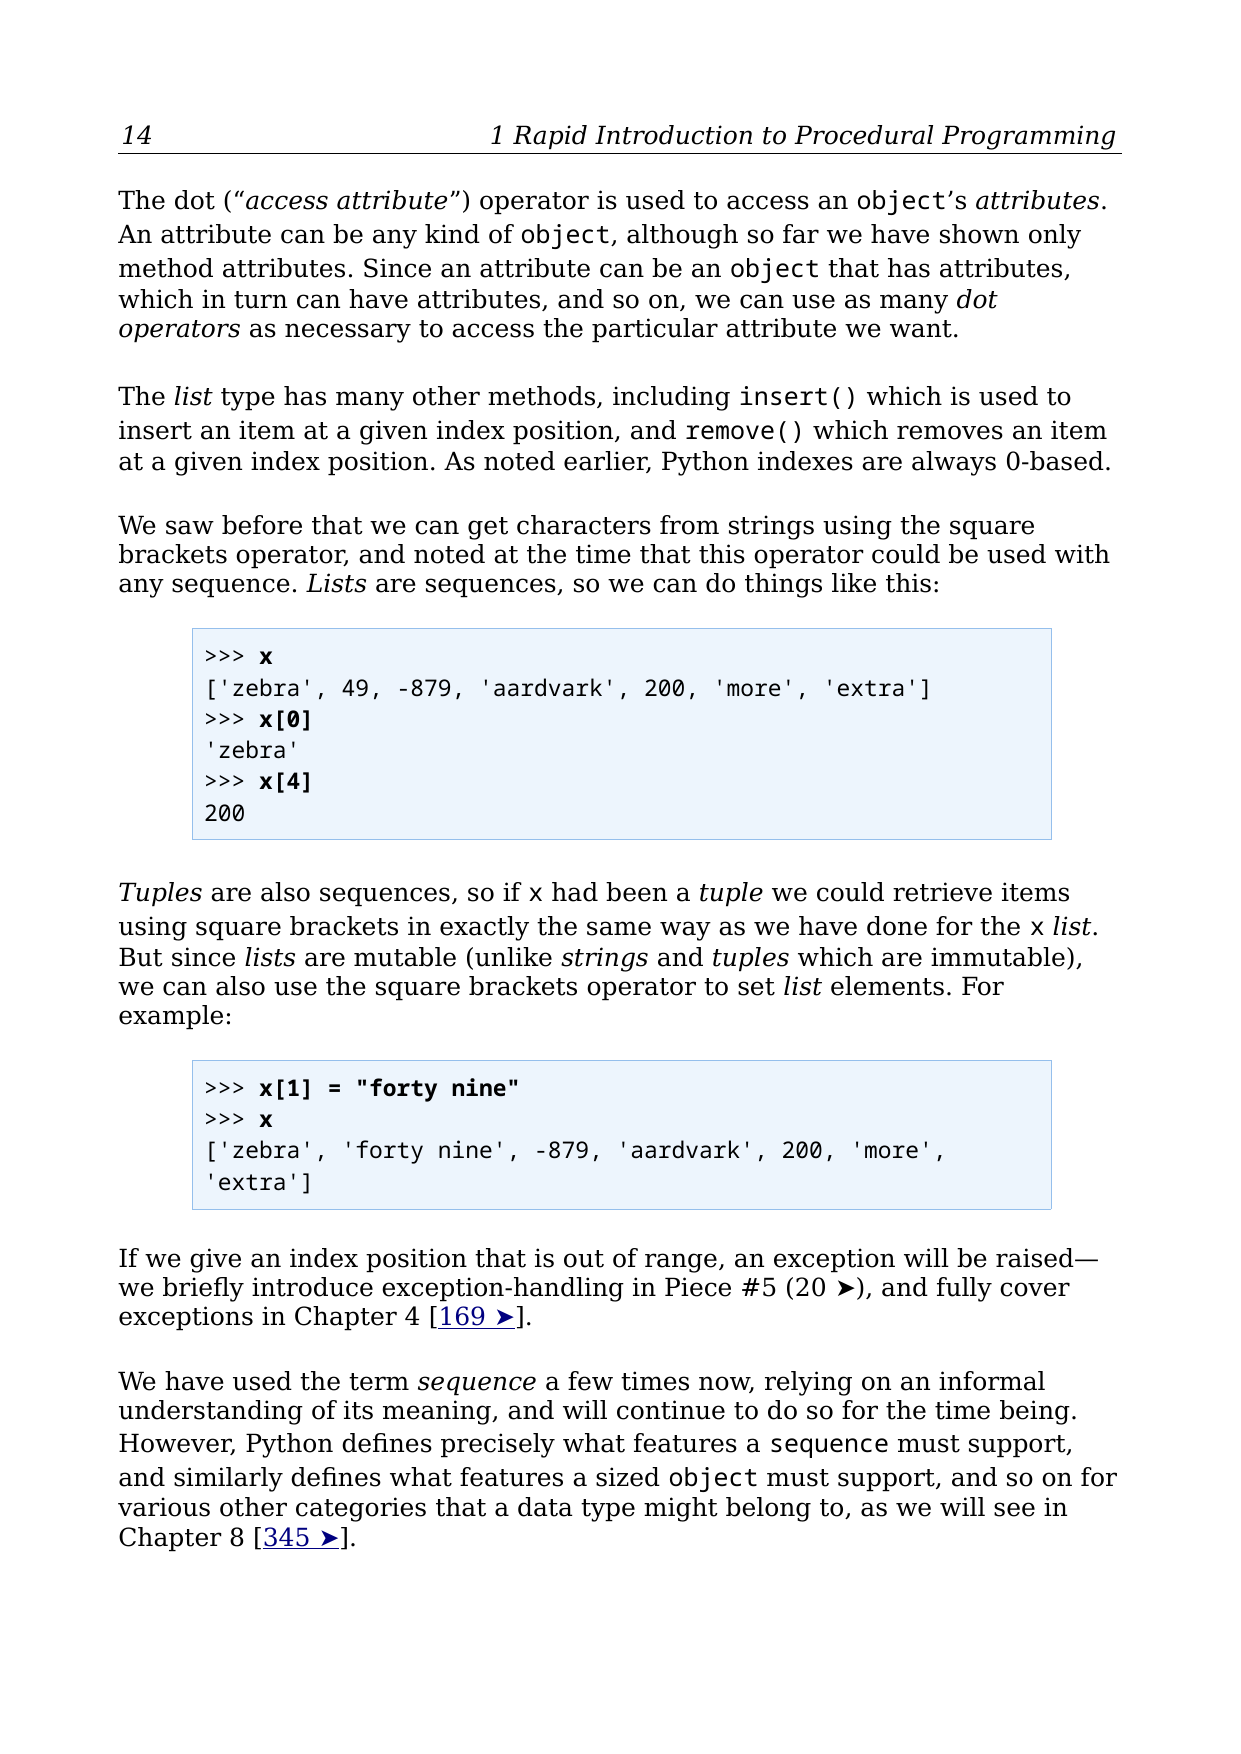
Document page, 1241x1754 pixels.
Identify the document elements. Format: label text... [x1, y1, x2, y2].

text The list type has many other methods, including insert() which is used to insert an item at a given index position, and remove() which removes an item at a given index position. As noted earlier, Python indexes are always 0-based. [118, 379, 1122, 476]
text Tuples are also sequences, so if x had been a tuple we could retrieve items using square brackets in exactly the same way as we have done for the x list. But since lists are mutable (unlike strings and tuples which are immutable), we can also use the square brackets operator to set list elements. For example: [118, 875, 1122, 1031]
text >>> x [193, 629, 1051, 659]
text ['zebra', 'forty nine', -879, 'aardvark', 200, 'more', 'extra'] [193, 1123, 1051, 1209]
text We saw before that we can get characters from strings using the square brackets operator, and noted at the time that this operator could be used with any sequence. Lists are sequences, so we can do things like this: [118, 511, 1122, 599]
text 'zebra' [193, 722, 1051, 753]
text We have used the term sequence a few times now, relying on an informal understanding of its meaning, and will continue to do so for the time being. However, Python defines precisely what features a sequence must support, and similarly defines what features a sized object must support, and so on for various other categories that a data type might belong to, as we will see in Chapter 8 [345 ➤]. [118, 1367, 1122, 1552]
text >>> x[0] [193, 691, 1051, 722]
text ['zebra', 49, -879, 'aardvark', 200, 'more', 'extra'] [193, 659, 1051, 691]
text >>> x[4] [193, 753, 1051, 784]
text The dot (“access attribute”) operator is used to access an object’s attributes. An attribute can be any kind of object, although so far we have shown only method attributes. Since an attribute can be an object that has attributes, which in turn can have attributes, and so on, we can use as many dot operators as necessary to access the particular attribute we want. [118, 183, 1122, 343]
text 200 [193, 784, 1051, 839]
text >>> x[1] = "forty nine" [193, 1061, 1051, 1091]
text If we give an index position that is out of range, an exception will be raised—we briefly introduce exception-handling in Piece #5 (20 ➤), and fully cover exceptions in Chapter 4 [169 ➤]. [118, 1244, 1122, 1332]
text >>> x [193, 1091, 1051, 1123]
